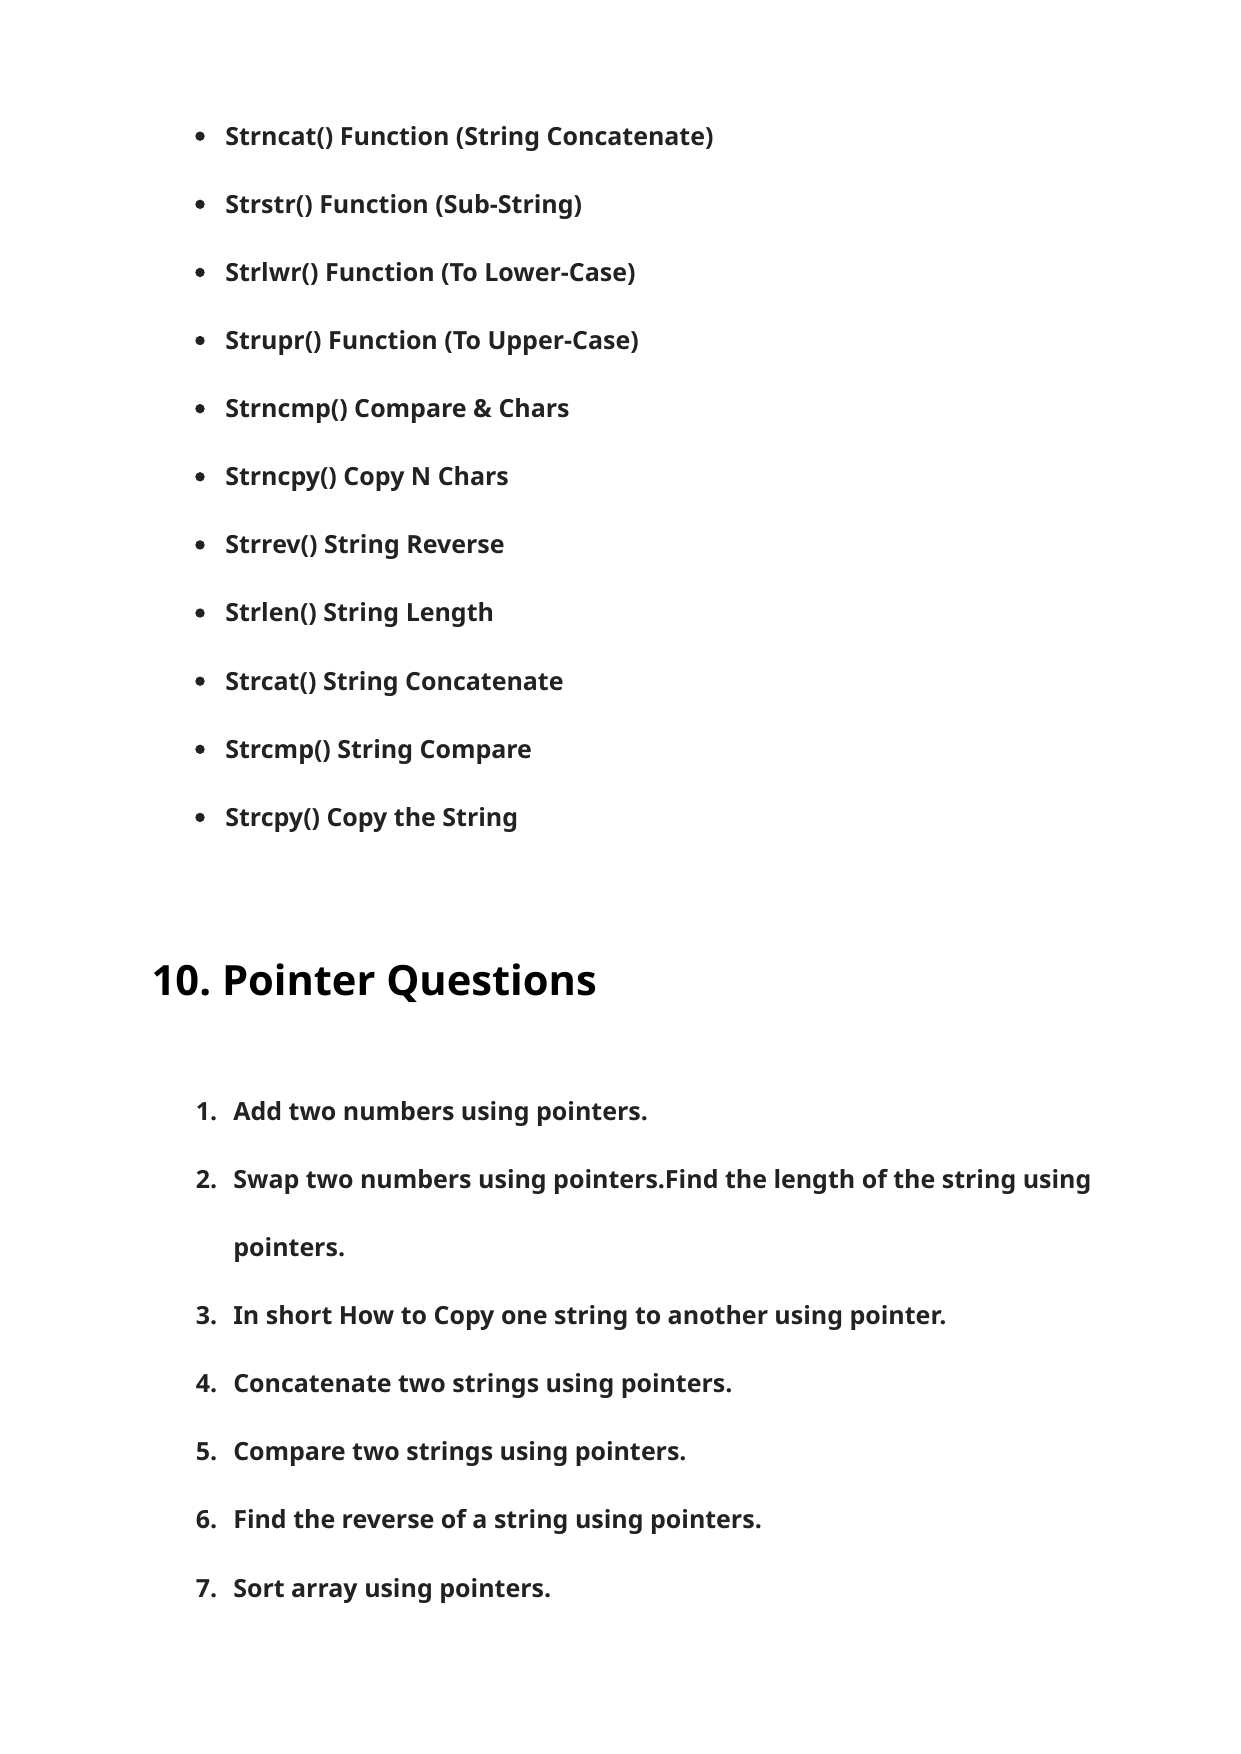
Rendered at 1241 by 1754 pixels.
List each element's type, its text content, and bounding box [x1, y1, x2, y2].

list Strncpy() Copy N Chars [196, 459, 1122, 493]
list In short How to Copy one string to another using pointer. [196, 1298, 1122, 1332]
list Strcmp() String Compare [196, 731, 1122, 765]
list Add two numbers using pointers. [196, 1093, 1122, 1127]
list Strncat() Function (String Concatenate) [196, 118, 1122, 152]
list Strstr() Function (Sub-String) [196, 186, 1122, 220]
list Swap two numbers using pointers.Find the length of the string using pointers. [196, 1161, 1122, 1264]
list Strlen() String Length [196, 595, 1122, 629]
list Sort array using pointers. [196, 1570, 1122, 1604]
list Find the reverse of a string using pointers. [196, 1502, 1122, 1536]
list Strncmp() Compare & Chars [196, 391, 1122, 425]
list Strupr() Function (To Upper-Case) [196, 322, 1122, 357]
list Strrev() String Reverse [196, 527, 1122, 561]
list Strcpy() Copy the String [196, 799, 1122, 833]
list Strcat() String Concatenate [196, 663, 1122, 697]
subtitle 10. Pointer Questions [151, 951, 1122, 1008]
list Strlwr() Function (To Lower-Case) [196, 254, 1122, 288]
list Concatenate two strings using pointers. [196, 1366, 1122, 1400]
list Compare two strings using pointers. [196, 1434, 1122, 1468]
